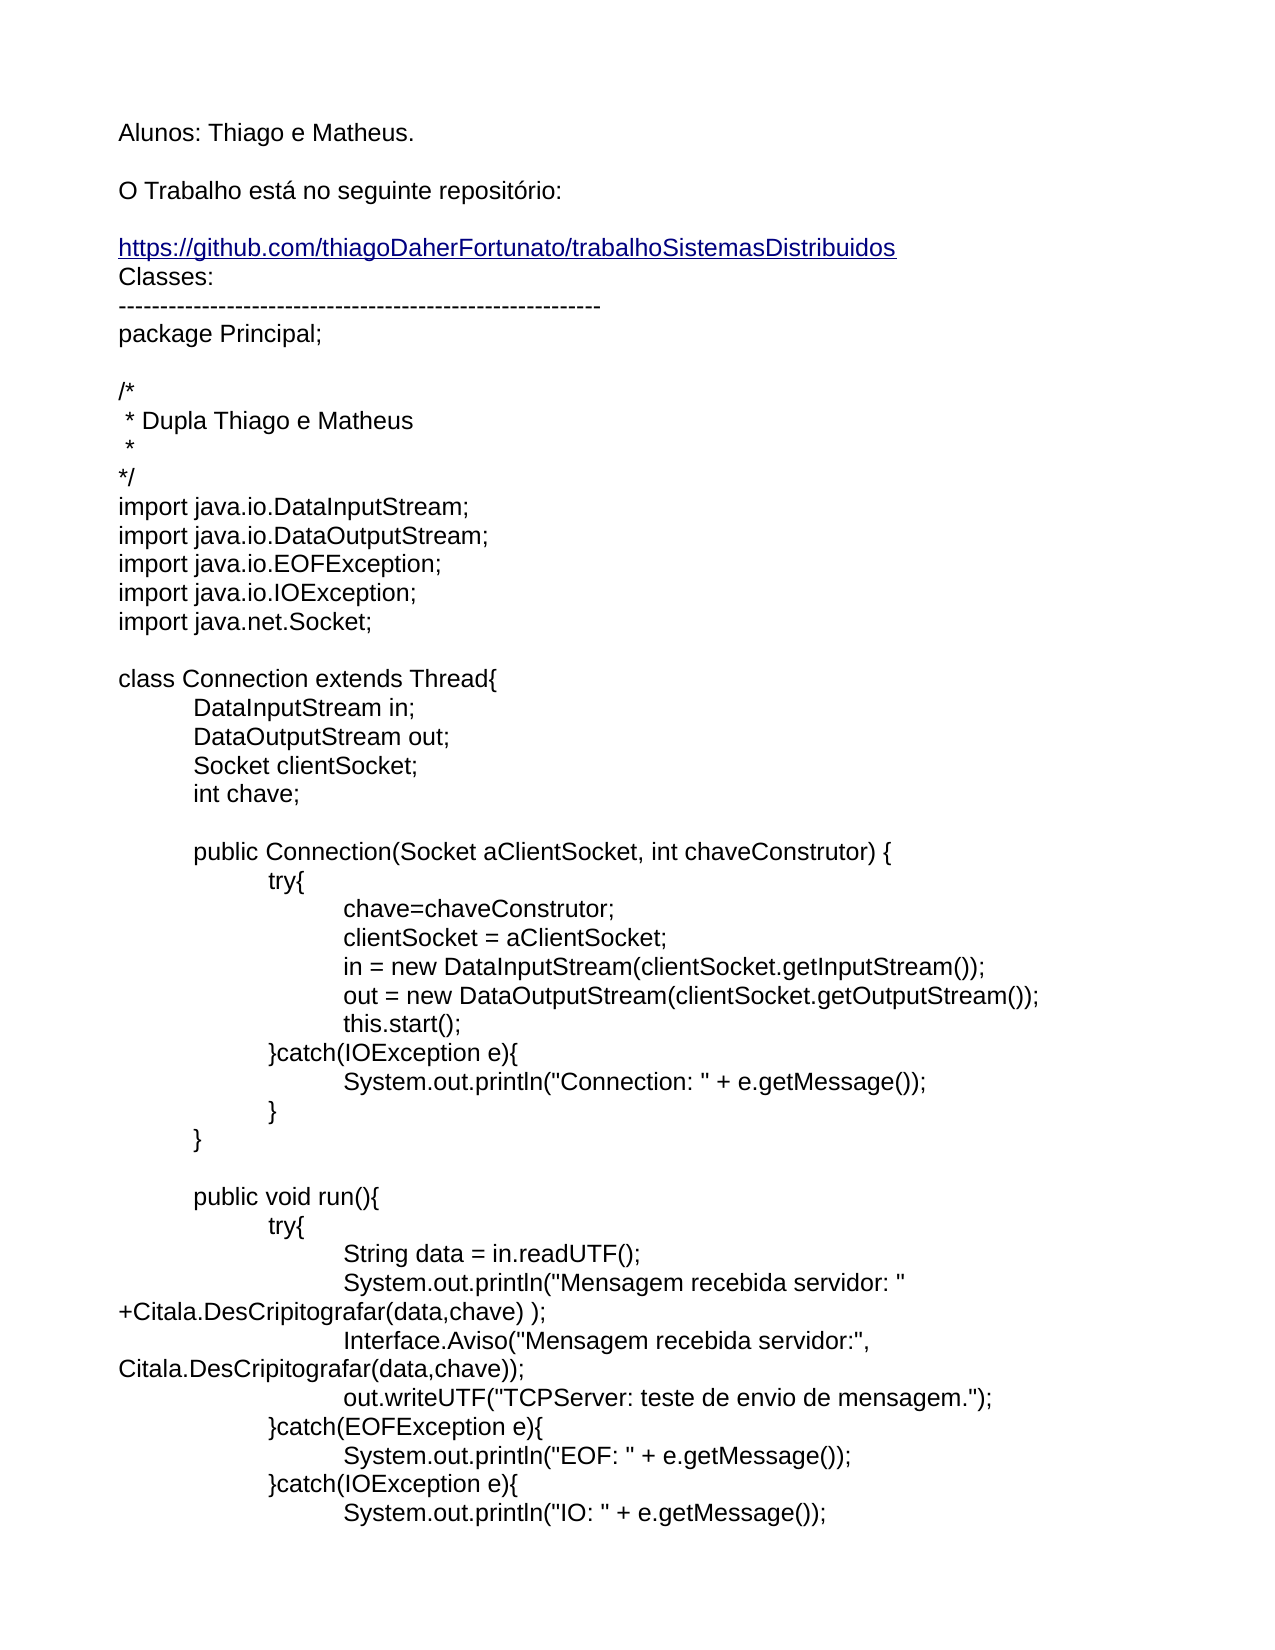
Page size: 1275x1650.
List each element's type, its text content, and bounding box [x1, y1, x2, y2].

text * [118, 434, 1157, 463]
text }catch(EOFException e){ [118, 1412, 1157, 1441]
text }catch(IOException e){ [118, 1469, 1157, 1498]
text System.out.println("EOF: " + e.getMessage()); [118, 1441, 1157, 1469]
text DataOutputStream out; [118, 722, 1157, 751]
text out.writeUTF("TCPServer: teste de envio de mensagem."); [118, 1383, 1157, 1412]
text import java.io.DataOutputStream; [118, 521, 1157, 549]
text https://github.com/thiagoDaherFortunato/trabalhoSistemasDistribuidos [118, 233, 1157, 262]
text */ [118, 463, 1157, 492]
text DataInputStream in; [118, 693, 1157, 722]
text try{ [118, 1211, 1157, 1239]
text import java.io.IOException; [118, 578, 1157, 607]
text } [118, 1096, 1157, 1124]
text } [118, 1124, 1157, 1153]
text out = new DataOutputStream(clientSocket.getOutputStream()); [118, 981, 1157, 1009]
text int chave; [118, 779, 1157, 808]
text try{ [118, 866, 1157, 894]
text ---------------------------------------------------------- [118, 291, 1157, 319]
text System.out.println("Mensagem recebida servidor: " +Citala.DesCripitografar(data,chave) ); [118, 1268, 1157, 1326]
text in = new DataInputStream(clientSocket.getInputStream()); [118, 952, 1157, 981]
text clientSocket = aClientSocket; [118, 923, 1157, 952]
text /* [118, 377, 1157, 406]
text public Connection(Socket aClientSocket, int chaveConstrutor) { [118, 837, 1157, 866]
text import java.io.EOFException; [118, 549, 1157, 578]
text Alunos: Thiago e Matheus. [118, 118, 1157, 147]
text String data = in.readUTF(); [118, 1239, 1157, 1268]
text package Principal; [118, 319, 1157, 348]
text public void run(){ [118, 1182, 1157, 1211]
text }catch(IOException e){ [118, 1038, 1157, 1067]
text Socket clientSocket; [118, 751, 1157, 779]
text System.out.println("IO: " + e.getMessage()); [118, 1498, 1157, 1527]
text Interface.Aviso("Mensagem recebida servidor:", Citala.DesCripitografar(data,chave)); [118, 1326, 1157, 1383]
text this.start(); [118, 1009, 1157, 1038]
text System.out.println("Connection: " + e.getMessage()); [118, 1067, 1157, 1096]
text import java.net.Socket; [118, 607, 1157, 636]
text Classes: [118, 262, 1157, 291]
text O Trabalho está no seguinte repositório: [118, 176, 1157, 204]
text import java.io.DataInputStream; [118, 492, 1157, 521]
text class Connection extends Thread{ [118, 664, 1157, 693]
text * Dupla Thiago e Matheus [118, 406, 1157, 434]
text chave=chaveConstrutor; [118, 894, 1157, 923]
